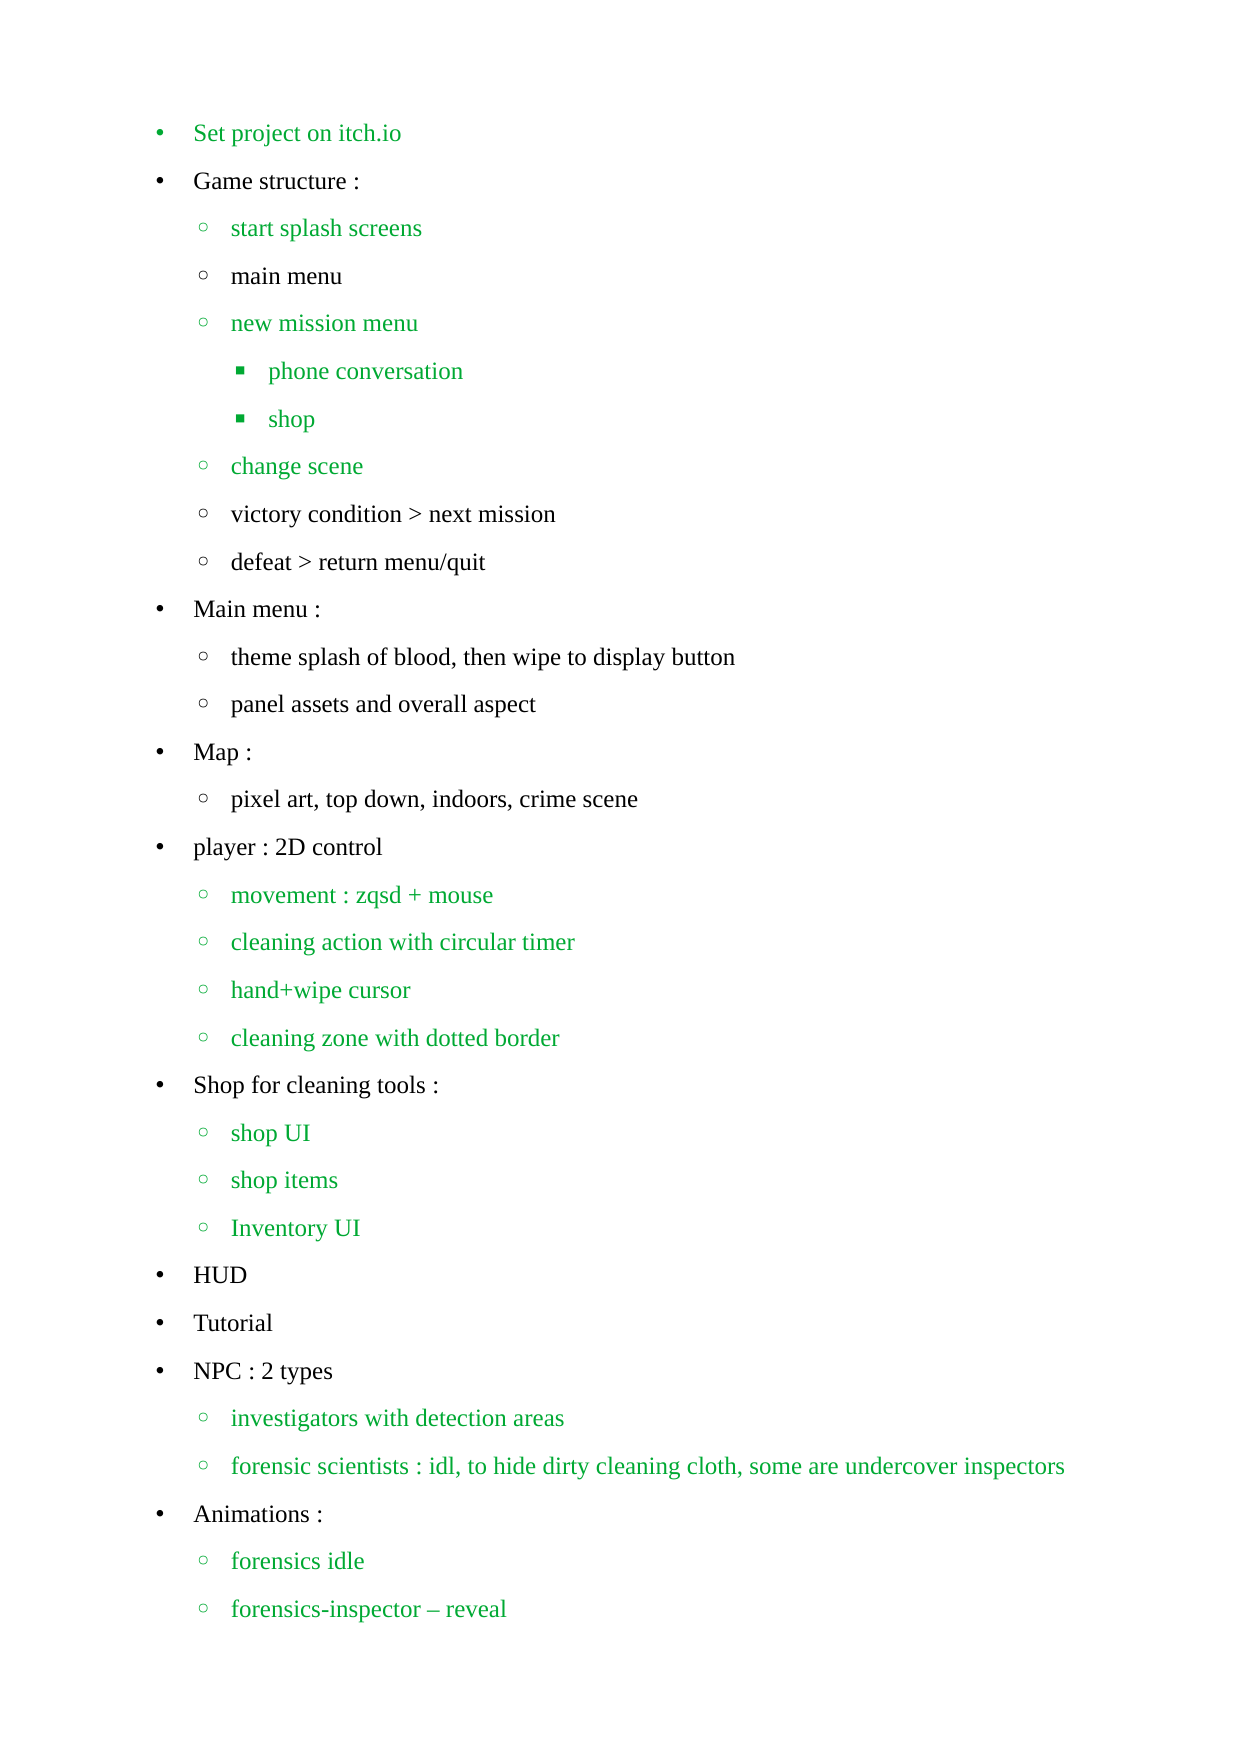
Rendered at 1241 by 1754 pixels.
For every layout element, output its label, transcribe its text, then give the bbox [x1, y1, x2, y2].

list pixel art, top down, indoors, crime scene [193, 784, 1122, 813]
list cleaning action with circular timer [193, 927, 1122, 956]
list phone conversation [231, 356, 1122, 385]
list forensics idle [193, 1546, 1122, 1575]
list defeat > return menu/quit [193, 547, 1122, 575]
list Set project on itch.io [156, 118, 1122, 147]
list investigators with detection areas [193, 1403, 1122, 1432]
list new mission menu [193, 308, 1122, 337]
list victory condition > next mission [193, 499, 1122, 528]
list shop UI [193, 1118, 1122, 1147]
list change scene [193, 451, 1122, 480]
list HUD [156, 1261, 1122, 1289]
list Tutorial [156, 1308, 1122, 1337]
list Shop for cleaning tools : [156, 1070, 1122, 1099]
list panel assets and overall aspect [193, 689, 1122, 718]
list forensic scientists : idl, to hide dirty cleaning cloth, some are undercover inspectors [193, 1451, 1122, 1480]
list main menu [193, 261, 1122, 290]
list start splash screens [193, 213, 1122, 242]
list Game structure : [156, 166, 1122, 194]
list cleaning zone with dotted border [193, 1023, 1122, 1051]
list player : 2D control [156, 832, 1122, 861]
list forensics-inspector – reveal [193, 1594, 1122, 1623]
list Map : [156, 737, 1122, 766]
list Main menu : [156, 594, 1122, 623]
list shop [231, 404, 1122, 432]
list theme splash of blood, then wipe to display button [193, 642, 1122, 671]
list hand+wipe cursor [193, 975, 1122, 1004]
list Inventory UI [193, 1213, 1122, 1242]
list movement : zqsd + mouse [193, 880, 1122, 908]
list NPC : 2 types [156, 1356, 1122, 1384]
list Animations : [156, 1499, 1122, 1527]
list shop items [193, 1165, 1122, 1194]
